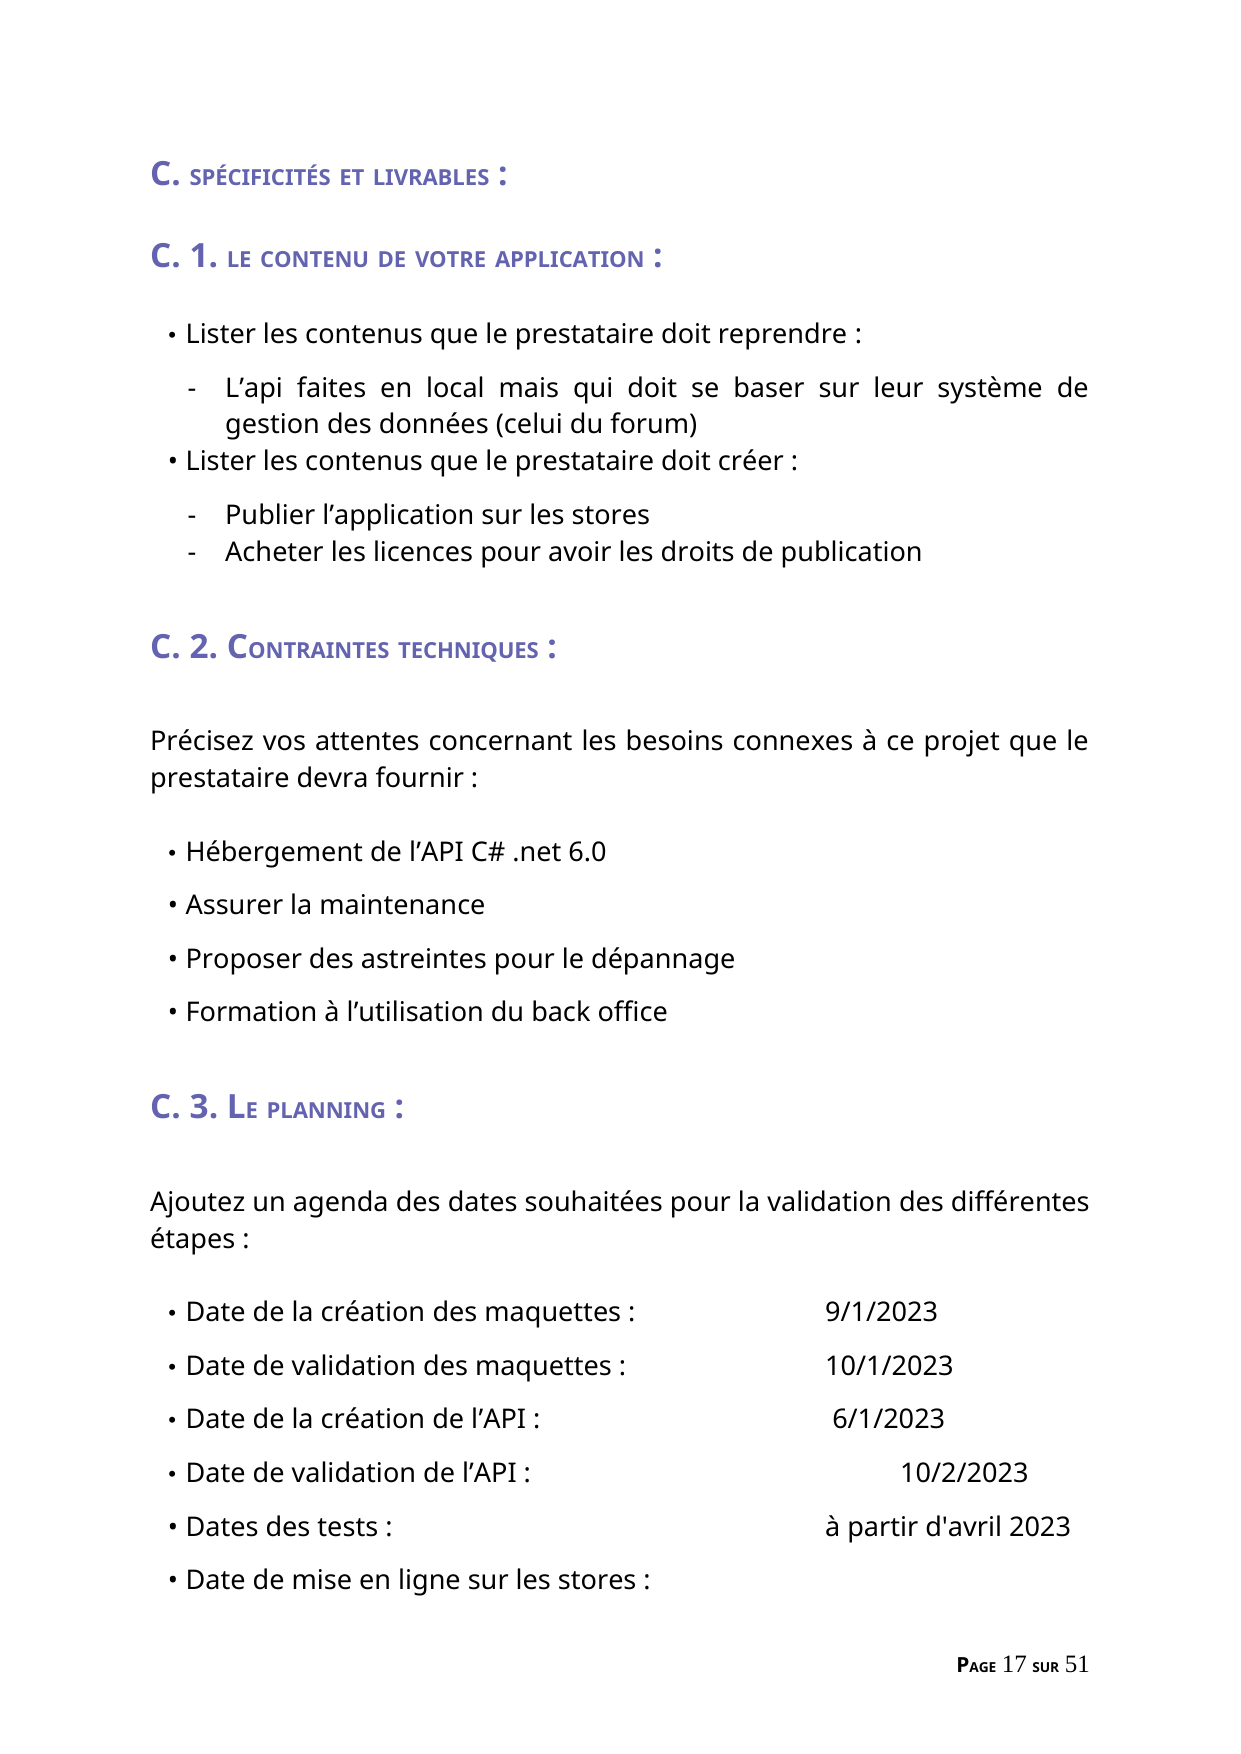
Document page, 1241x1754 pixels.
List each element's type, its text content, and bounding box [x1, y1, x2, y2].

list Proposer des astreintes pour le dépannage [168, 939, 1090, 976]
text C. spécificités et livrables : [150, 150, 1090, 195]
text Ajoutez un agenda des dates souhaitées pour la validation des différentes étapes : [150, 1182, 1090, 1256]
text C. 3. Le planning : [150, 1083, 1090, 1129]
text C. 1. le contenu de votre application : [150, 232, 1090, 278]
list Lister les contenus que le prestataire doit créer : [168, 442, 1090, 479]
list Hébergement de l’API C# .net 6.0 [168, 832, 1090, 869]
list Date de la création de l’API : 6/1/2023 [168, 1400, 1090, 1437]
list Acheter les licences pour avoir les droits de publication [187, 532, 1090, 569]
list Publier l’application sur les stores [187, 495, 1090, 532]
list Date de validation des maquettes : 10/1/2023 [168, 1346, 1090, 1383]
list Assurer la maintenance [168, 886, 1090, 923]
list Dates des tests : à partir d'avril 2023 [168, 1507, 1090, 1544]
list Formation à l’utilisation du back office [168, 993, 1090, 1030]
list Date de validation de l’API : 10/2/2023 [168, 1453, 1090, 1490]
list Lister les contenus que le prestataire doit reprendre : [168, 314, 1090, 351]
text Précisez vos attentes concernant les besoins connexes à ce projet que le prestataire devra fournir : [150, 722, 1090, 795]
list L’api faites en local mais qui doit se baser sur leur système de gestion des données (celui du forum) [187, 368, 1090, 442]
list Date de mise en ligne sur les stores : [168, 1561, 1090, 1597]
text C. 2. Contraintes techniques : [150, 623, 1090, 668]
list Date de la création des maquettes : 9/1/2023 [168, 1293, 1090, 1330]
